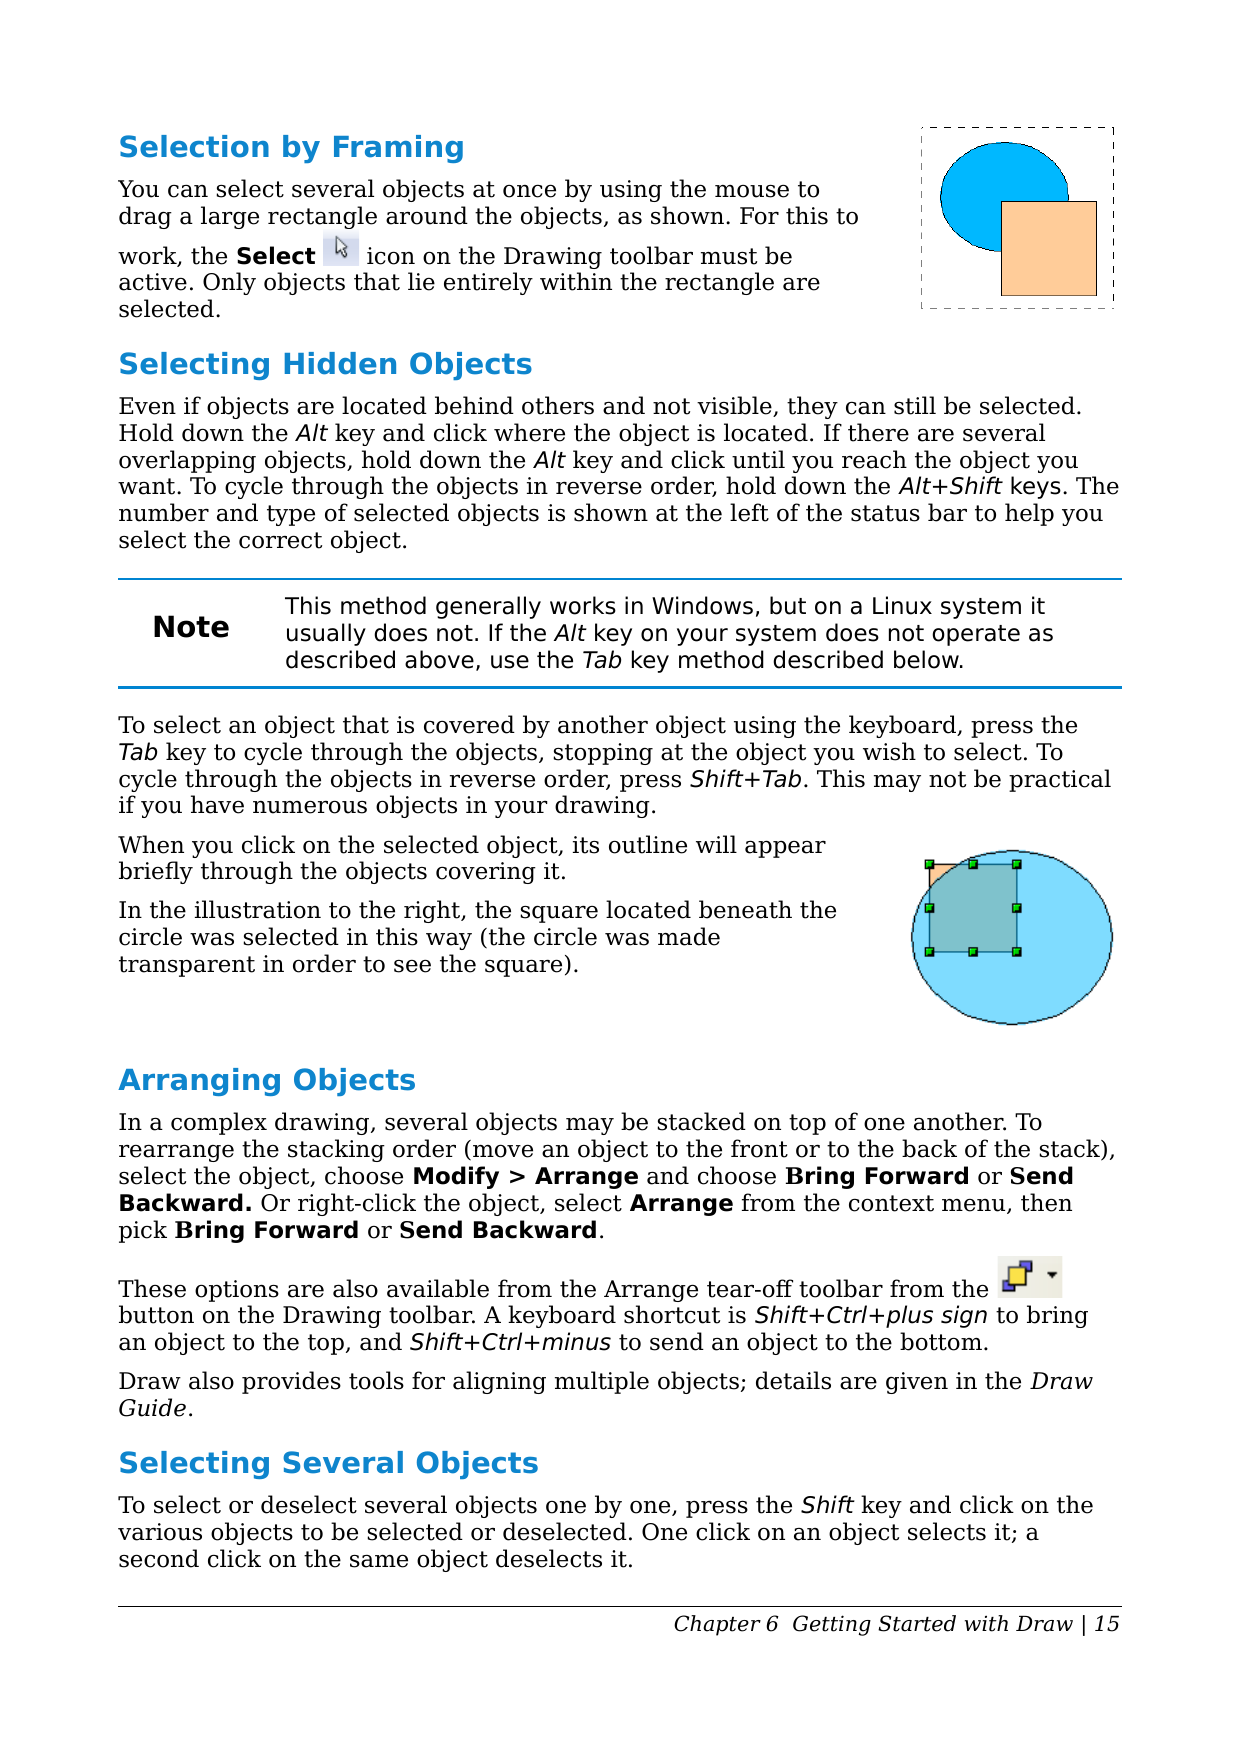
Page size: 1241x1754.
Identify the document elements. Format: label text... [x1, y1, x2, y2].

table_header Selection by Framing You can select several objects at once by using the mouse to drag a large rectangle around the objects, as shown. For this to work, the Select icon on the Drawing toolbar must be active. Only objects that lie entirely within the rectangle are selected. [118, 118, 869, 335]
table_header Note [118, 580, 263, 686]
picture [323, 229, 360, 266]
text To select or deselect several objects one by one, press the Shift key and click on the various objects to be selected or deselected. One click on an object selects it; a second click on the same object deselects it. [118, 1492, 1122, 1572]
table_header [869, 118, 1122, 335]
picture [884, 831, 1123, 1039]
text In a complex drawing, several objects may be stacked on top of one another. To rearrange the stacking order (move an object to the front or to the back of the stack), select the object, choose Modify > Arrange and choose Bring Forward or Send Backward. Or right-click the object, select Arrange from the context menu, then pick Bring Forward or Send Backward. [118, 1109, 1122, 1243]
subtitle Selecting Hidden Objects [118, 347, 1122, 381]
text Draw also provides tools for aligning multiple objects; details are given in the Draw Guide. [118, 1368, 1122, 1422]
text Even if objects are located behind others and not visible, they can still be selected. Hold down the Alt key and click where the object is located. If there are several overlapping objects, hold down the Alt key and click until you reach the object you want. To cycle through the objects in reverse order, hold down the Alt+Shift keys. The number and type of selected objects is shown at the left of the status bar to help you select the correct object. [118, 393, 1122, 553]
table_header [852, 832, 1122, 1051]
table_header When you click on the selected object, its outline will appear briefly through the objects covering it. In the illustration to the right, the square located beneath the circle was selected in this way (the circle was made transparent in order to see the square). [118, 832, 852, 1051]
picture [915, 118, 1123, 315]
text These options are also available from the Arrange tear-off toolbar from the button on the Drawing toolbar. A keyboard shortcut is Shift+Ctrl+plus sign to bring an object to the top, and Shift+Ctrl+minus to send an object to the bottom. [118, 1256, 1122, 1356]
picture [997, 1256, 1063, 1298]
subtitle Selecting Several Objects [118, 1446, 1122, 1480]
subtitle Arranging Objects [118, 1063, 1122, 1097]
table_header This method generally works in Windows, but on a Linux system it usually does not. If the Alt key on your system does not operate as described above, use the Tab key method described below. [264, 580, 1122, 686]
text To select an object that is covered by another object using the keyboard, press the Tab key to cycle through the objects, stopping at the object you wish to select. To cycle through the objects in reverse order, press Shift+Tab. This may not be practical if you have numerous objects in your drawing. [118, 713, 1122, 819]
